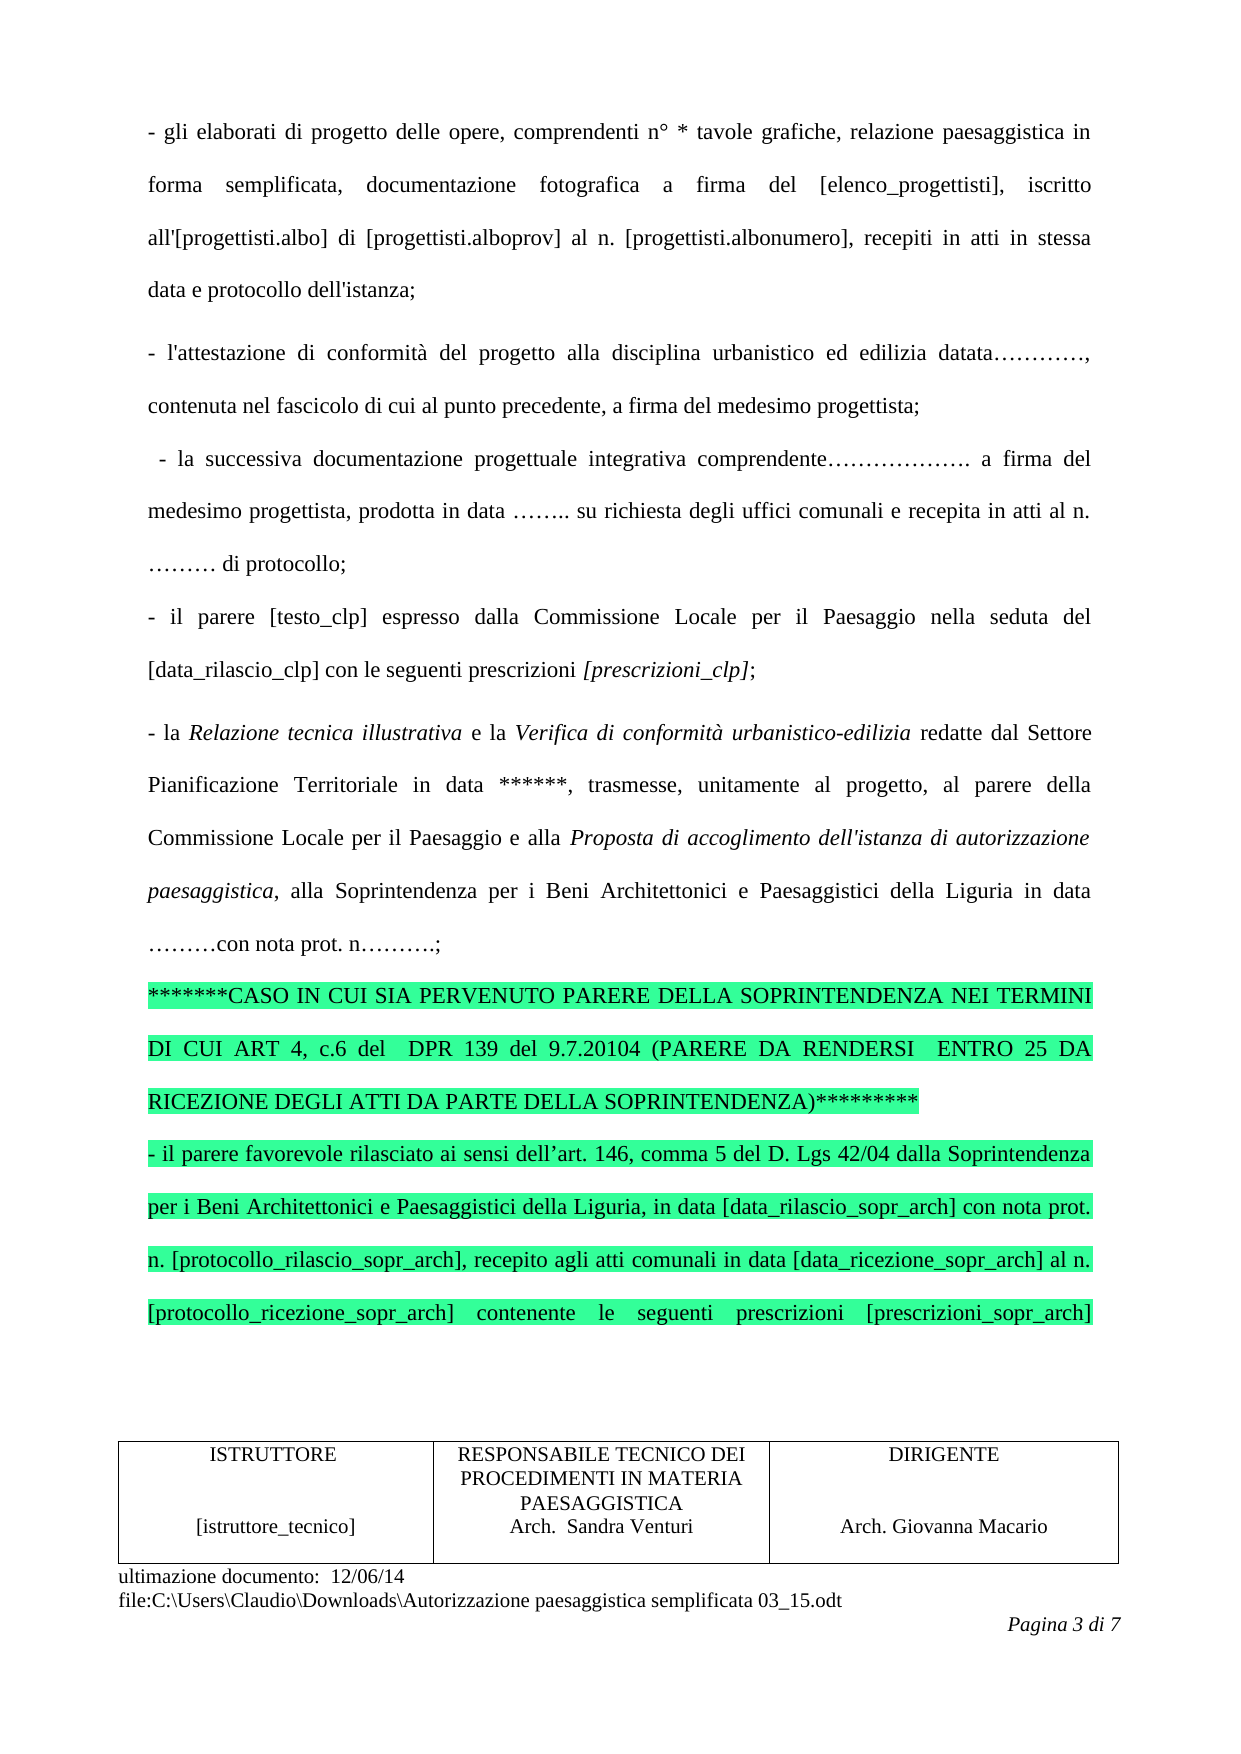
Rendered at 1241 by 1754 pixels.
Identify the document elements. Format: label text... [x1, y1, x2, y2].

list - gli elaborati di progetto delle opere, comprendenti n° * tavole grafiche, relazione paesaggistica in forma semplificata, documentazione fotografica a firma del [elenco_progettisti], iscritto all'[progettisti.albo] di [progettisti.alboprov] al n. [progettisti.albonumero], recepiti in atti in stessa data e protocollo dell'istanza; [148, 118, 1093, 303]
text *******CASO IN CUI SIA PERVENUTO PARERE DELLA SOPRINTENDENZA NEI TERMINI DI CUI ART 4, c.6 del DPR 139 del 9.7.20104 (PARERE DA RENDERSI ENTRO 25 DA RICEZIONE DEGLI ATTI DA PARTE DELLA SOPRINTENDENZA)********* [148, 982, 1093, 1114]
text - il parere favorevole rilasciato ai sensi dell’art. 146, comma 5 del D. Lgs 42/04 dalla Soprintendenza per i Beni Architettonici e Paesaggistici della Liguria, in data [data_rilascio_sopr_arch] con nota prot. n. [protocollo_rilascio_sopr_arch], recepito agli atti comunali in data [data_ricezione_sopr_arch] al n. [protocollo_ricezione_sopr_arch] contenente le seguenti prescrizioni [prescrizioni_sopr_arch] [148, 1140, 1093, 1325]
text - la successiva documentazione progettuale integrativa comprendente………………. a firma del medesimo progettista, prodotta in data …….. su richiesta degli uffici comunali e recepita in atti al n. ……… di protocollo; [148, 445, 1093, 577]
list - l'attestazione di conformità del progetto alla disciplina urbanistico ed edilizia datata…………, contenuta nel fascicolo di cui al punto precedente, a firma del medesimo progettista; [148, 339, 1092, 418]
text - il parere [testo_clp] espresso dalla Commissione Locale per il Paesaggio nella seduta del [data_rilascio_clp] con le seguenti prescrizioni [prescrizioni_clp]; [148, 603, 1093, 682]
text - la Relazione tecnica illustrativa e la Verifica di conformità urbanistico-edilizia redatte dal Settore Pianificazione Territoriale in data ******, trasmesse, unitamente al progetto, al parere della Commissione Locale per il Paesaggio e alla Proposta di accoglimento dell'istanza di autorizzazione paesaggistica, alla Soprintendenza per i Beni Architettonici e Paesaggistici della Liguria in data ………con nota prot. n……….; [148, 719, 1092, 956]
